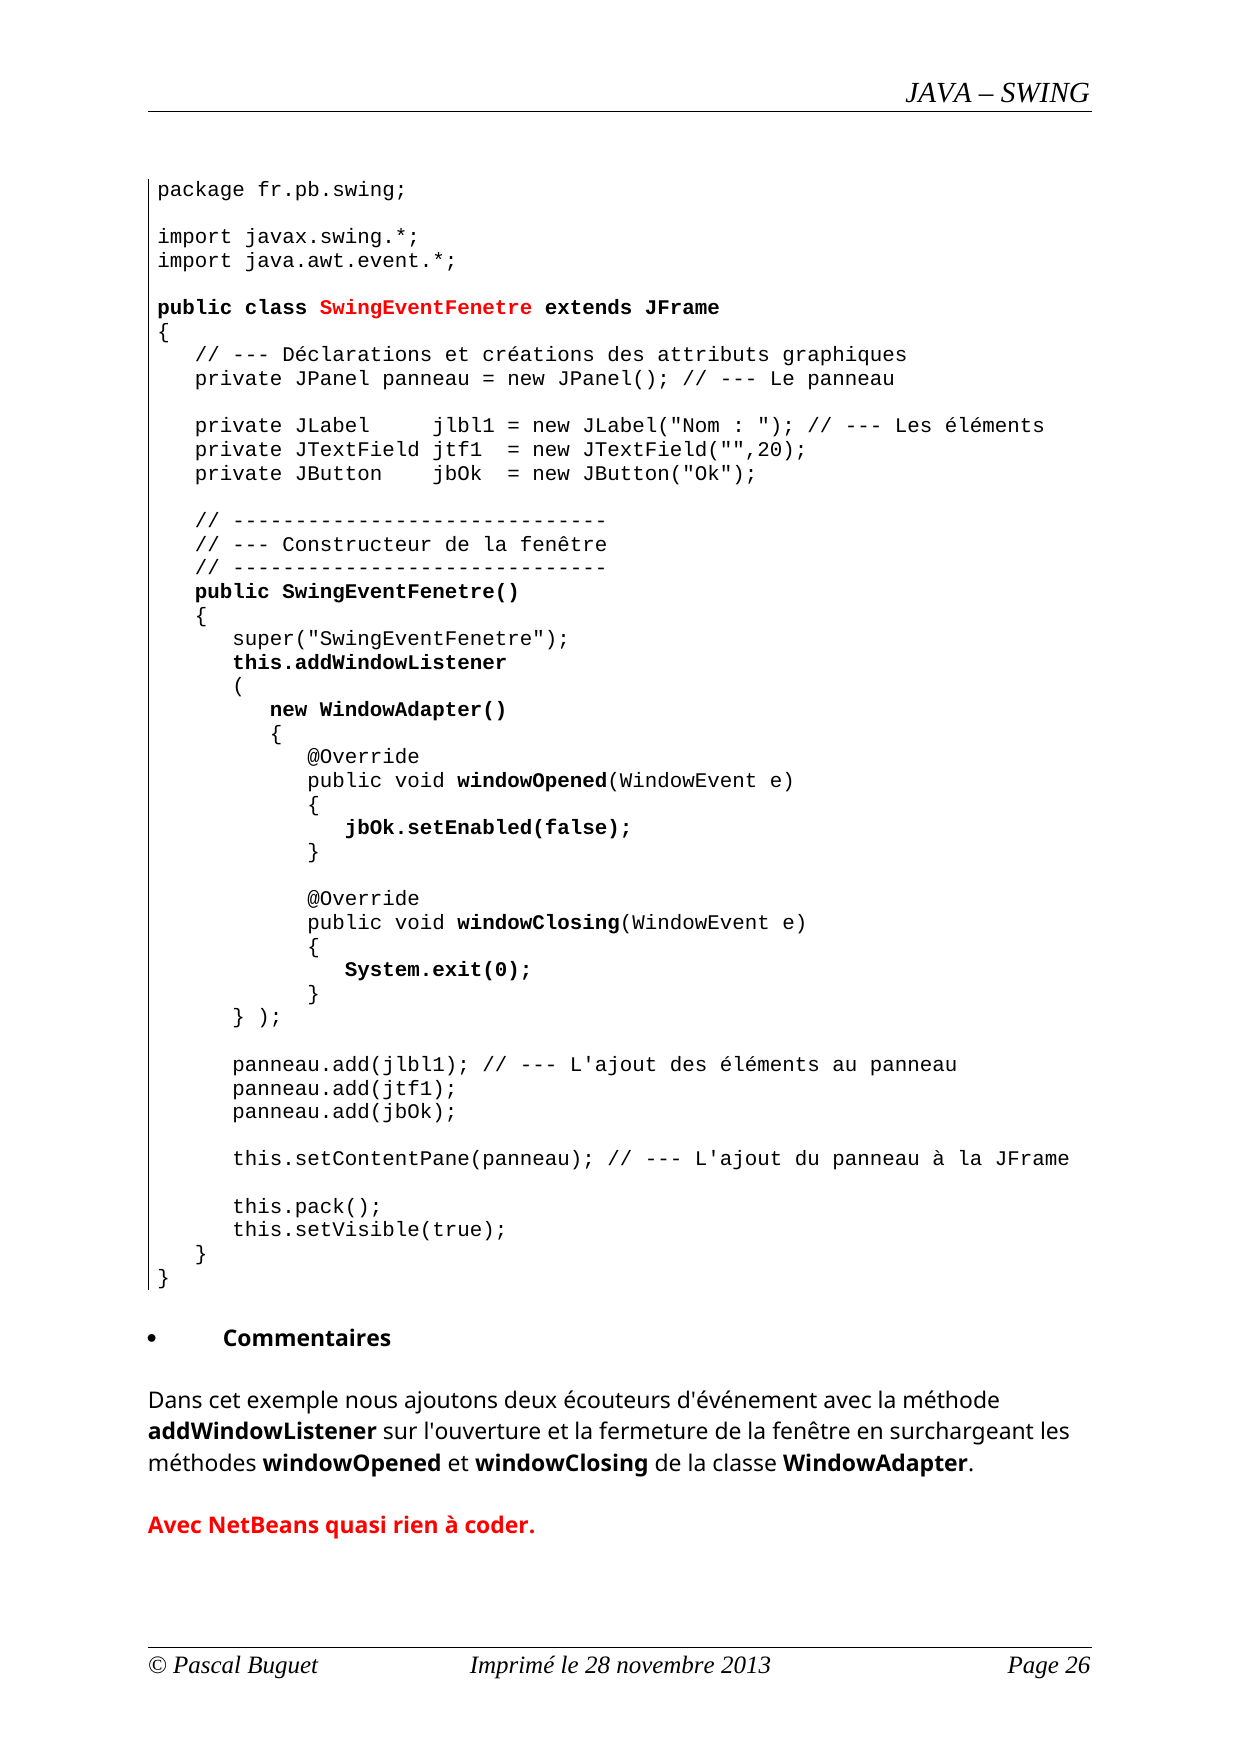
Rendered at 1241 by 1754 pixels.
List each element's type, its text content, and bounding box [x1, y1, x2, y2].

text { [149, 321, 1092, 344]
text package fr.pb.swing; [149, 179, 1092, 203]
text import javax.swing.*; [149, 226, 1092, 250]
text public class SwingEventFenetre extends JFrame [149, 297, 1092, 321]
text // --- Déclarations et créations des attributs graphiques [149, 344, 1092, 368]
text } [149, 841, 1092, 865]
text new WindowAdapter() [149, 699, 1092, 723]
text panneau.add(jtf1); [149, 1077, 1092, 1101]
text } [149, 983, 1092, 1007]
text // ------------------------------ [149, 557, 1092, 581]
text { [149, 936, 1092, 959]
list Commentaires [148, 1322, 1092, 1353]
text { [149, 794, 1092, 817]
text @Override [149, 746, 1092, 770]
text System.exit(0); [149, 959, 1092, 983]
text // ------------------------------ [149, 510, 1092, 534]
text public void windowClosing(WindowEvent e) [149, 912, 1092, 936]
text private JTextField jtf1 = new JTextField("",20); [149, 439, 1092, 463]
text private JPanel panneau = new JPanel(); // --- Le panneau [149, 368, 1092, 392]
text this.setContentPane(panneau); // --- L'ajout du panneau à la JFrame [149, 1148, 1092, 1172]
text Avec NetBeans quasi rien à coder. [148, 1509, 1092, 1540]
text public void windowOpened(WindowEvent e) [149, 770, 1092, 794]
text import java.awt.event.*; [149, 250, 1092, 273]
text private JButton jbOk = new JButton("Ok"); [149, 463, 1092, 486]
text super("SwingEventFenetre"); [149, 628, 1092, 652]
text { [149, 723, 1092, 746]
text Dans cet exemple nous ajoutons deux écouteurs d'événement avec la méthode addWindowListener sur l'ouverture et la fermeture de la fenêtre en surchargeant les méthodes windowOpened et windowClosing de la classe WindowAdapter. [148, 1384, 1092, 1478]
text } ); [149, 1007, 1092, 1030]
text } [149, 1243, 1092, 1267]
text ( [149, 676, 1092, 699]
text private JLabel jlbl1 = new JLabel("Nom : "); // --- Les éléments [149, 415, 1092, 439]
text this.pack(); [149, 1196, 1092, 1219]
text // --- Constructeur de la fenêtre [149, 534, 1092, 557]
text this.setVisible(true); [149, 1219, 1092, 1243]
text jbOk.setEnabled(false); [149, 817, 1092, 841]
text { [149, 604, 1092, 628]
text this.addWindowListener [149, 652, 1092, 676]
text public SwingEventFenetre() [149, 581, 1092, 604]
text panneau.add(jbOk); [149, 1101, 1092, 1125]
text } [149, 1267, 1092, 1290]
text @Override [149, 888, 1092, 912]
text panneau.add(jlbl1); // --- L'ajout des éléments au panneau [149, 1054, 1092, 1077]
